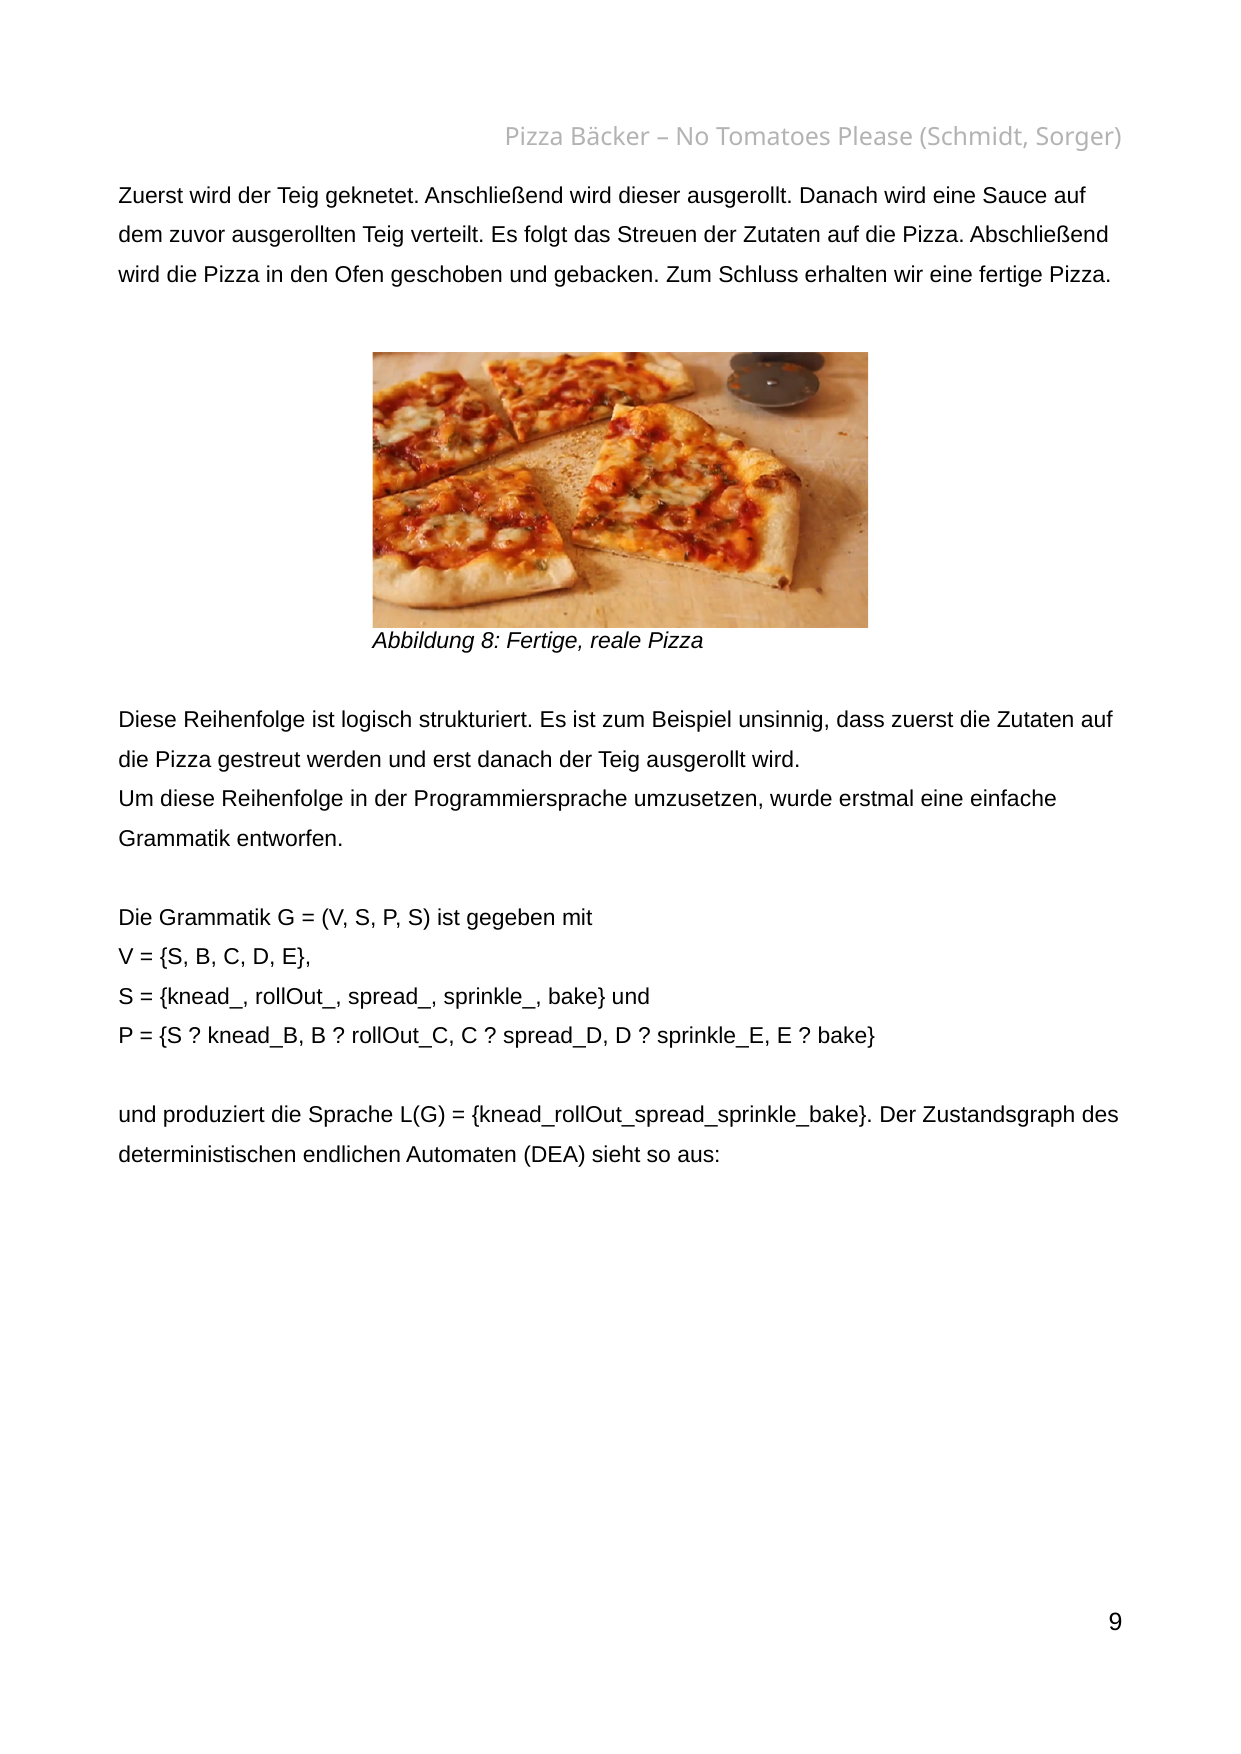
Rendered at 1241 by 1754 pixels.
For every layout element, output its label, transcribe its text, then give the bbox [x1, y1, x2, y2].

text P = {S ? knead_B, B ? rollOut_C, C ? spread_D, D ? sprinkle_E, E ? bake} [118, 1022, 1122, 1048]
text Diese Reihenfolge ist logisch strukturiert. Es ist zum Beispiel unsinnig, dass zuerst die Zutaten auf die Pizza gestreut werden und erst danach der Teig ausgerollt wird. [118, 706, 1122, 772]
text Abbildung 8: Fertige, reale Pizza [372, 628, 868, 654]
picture [372, 352, 869, 628]
text Zuerst wird der Teig geknetet. Anschließend wird dieser ausgerollt. Danach wird eine Sauce auf dem zuvor ausgerollten Teig verteilt. Es folgt das Streuen der Zutaten auf die Pizza. Abschließend wird die Pizza in den Ofen geschoben und gebacken. Zum Schluss erhalten wir eine fertige Pizza. [118, 182, 1122, 287]
text Die Grammatik G = (V, S, P, S) ist gegeben mit [118, 904, 1122, 930]
text und produziert die Sprache L(G) = {knead_rollOut_spread_sprinkle_bake}. Der Zustandsgraph des deterministischen endlichen Automaten (DEA) sieht so aus: [118, 1101, 1122, 1167]
text S = {knead_, rollOut_, spread_, sprinkle_, bake} und [118, 983, 1122, 1009]
text V = {S, B, C, D, E}, [118, 943, 1122, 969]
text Um diese Reihenfolge in der Programmiersprache umzusetzen, wurde erstmal eine einfache Grammatik entworfen. [118, 785, 1122, 851]
